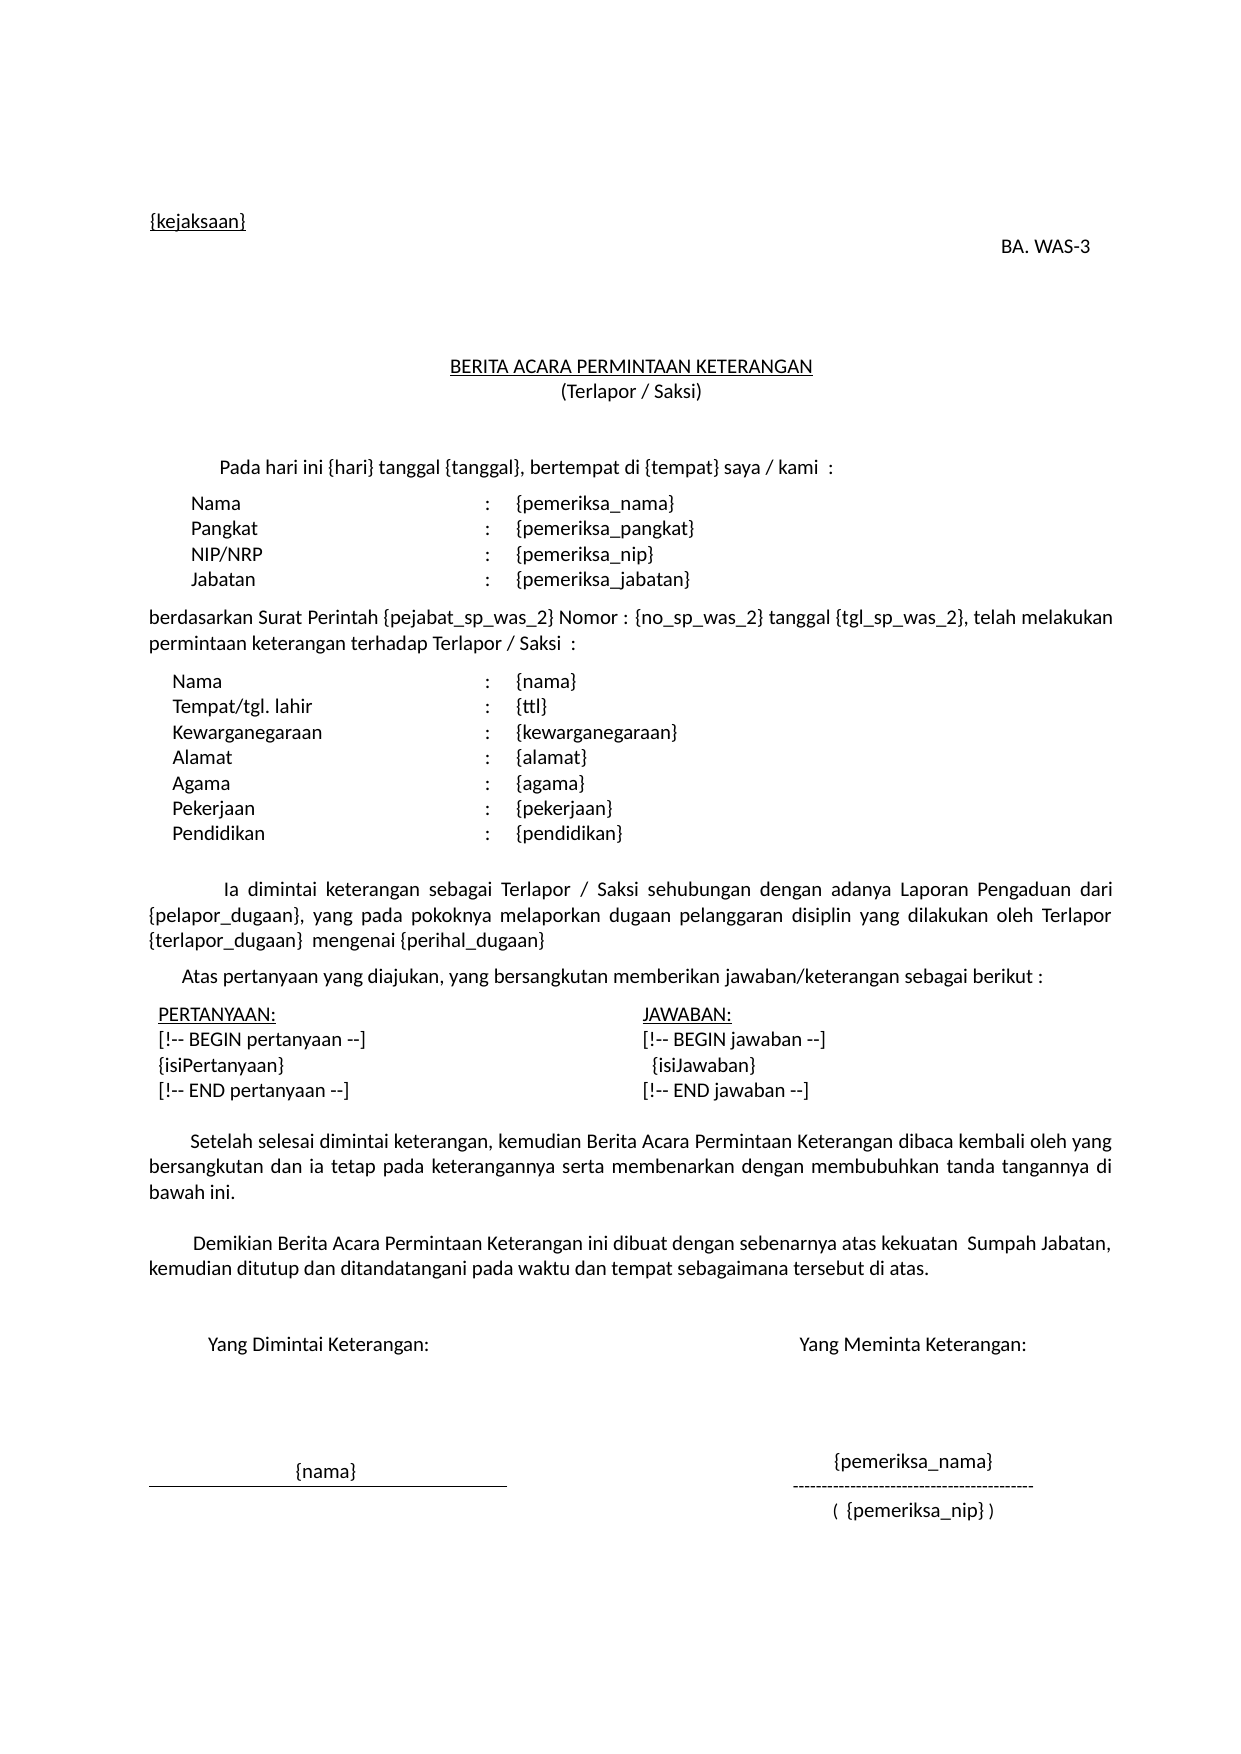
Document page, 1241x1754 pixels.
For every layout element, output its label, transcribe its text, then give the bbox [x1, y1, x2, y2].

table_cell Nama [138, 668, 470, 693]
table_cell : [470, 719, 504, 744]
table_cell {agama} [505, 770, 1125, 795]
table_cell {pendidikan} [505, 821, 1125, 846]
table_cell JAWABAN: [631, 989, 1125, 1026]
text {kejaksaan} [150, 208, 1090, 234]
table_cell PERTANYAAN: [138, 989, 631, 1026]
table_cell berdasarkan Surat Perintah {pejabat_sp_was_2} Nomor : {no_sp_was_2} tanggal {tgl_sp_was_2}, telah melakukan permintaan keterangan terhadap Terlapor / Saksi : [138, 592, 1125, 668]
table_cell {pemeriksa_nama} [505, 490, 1125, 516]
table_cell Kewarganegaraan [138, 719, 470, 744]
table_cell : [470, 541, 504, 566]
table_cell [138, 566, 179, 592]
table_cell [138, 490, 179, 516]
table_cell {kewarganegaraan} [505, 719, 1125, 744]
table_cell {pekerjaan} [505, 795, 1125, 821]
table_cell [!-- BEGIN jawaban --] {isiJawaban} [!-- END jawaban --] [631, 1026, 1125, 1103]
table_cell Yang Meminta Keterangan: {pemeriksa_nama} ------------------------------------------ ( {pemeriksa_nip} ) [667, 1331, 1125, 1522]
table_header [138, 315, 1125, 340]
table_cell Pada hari ini {hari} tanggal {tanggal}, bertempat di {tempat} saya / kami : [138, 455, 1125, 480]
table_cell {pemeriksa_jabatan} [505, 566, 1125, 592]
table_cell [138, 1103, 1125, 1128]
table_cell Agama [138, 770, 470, 795]
table_cell [505, 846, 1125, 856]
table_cell Pekerjaan [138, 795, 470, 821]
table_cell {ttl} [505, 694, 1125, 719]
table_cell : [470, 694, 504, 719]
table_cell : [470, 770, 504, 795]
table_cell (Terlapor / Saksi) [138, 378, 1125, 404]
table_cell [138, 516, 179, 541]
table_cell : [470, 821, 504, 846]
table_cell : [470, 490, 504, 516]
table_cell {nama} [505, 668, 1125, 693]
table_cell Setelah selesai dimintai keterangan, kemudian Berita Acara Permintaan Keterangan dibaca kembali oleh yang bersangkutan dan ia tetap pada keterangannya serta membenarkan dengan membubuhkan tanda tangannya di bawah ini. Demikian Berita Acara Permintaan Keterangan ini dibuat dengan sebenarnya atas kekuatan Sumpah Jabatan, kemudian ditutup dan ditandatangani pada waktu dan tempat sebagaimana tersebut di atas. [138, 1128, 1125, 1331]
table_cell Nama [180, 490, 470, 516]
table_cell [138, 480, 1125, 490]
table_cell Ia dimintai keterangan sebagai Terlapor / Saksi sehubungan dengan adanya Laporan Pengaduan dari {pelapor_dugaan}, yang pada pokoknya melaporkan dugaan pelanggaran disiplin yang dilakukan oleh Terlapor {terlapor_dugaan} mengenai {perihal_dugaan} [138, 856, 1125, 963]
table_cell BERITA ACARA PERMINTAAN KETERANGAN [138, 340, 1125, 378]
table_cell Atas pertanyaan yang diajukan, yang bersangkutan memberikan jawaban/keterangan sebagai berikut : [138, 963, 1125, 988]
table_cell {alamat} [505, 744, 1125, 770]
table_cell [138, 404, 1125, 454]
table_cell : [470, 566, 504, 592]
table_cell {pemeriksa_pangkat} [505, 516, 1125, 541]
table_cell NIP/NRP [180, 541, 470, 566]
table_cell : [470, 744, 504, 770]
table_cell [470, 846, 504, 856]
table_cell : [470, 516, 504, 541]
table_cell [138, 541, 179, 566]
table_cell Pendidikan [138, 821, 470, 846]
table_cell : [470, 668, 504, 693]
table_cell Tempat/tgl. lahir [138, 694, 470, 719]
table_cell Pangkat [180, 516, 470, 541]
table_cell : [470, 795, 504, 821]
table_cell Yang Dimintai Keterangan: {nama} [138, 1331, 519, 1522]
table_cell Alamat [138, 744, 470, 770]
table_cell [138, 846, 470, 856]
table_cell {pemeriksa_nip} [505, 541, 1125, 566]
table_cell Jabatan [180, 566, 470, 592]
table_cell [!-- BEGIN pertanyaan --] {isiPertanyaan} [!-- END pertanyaan --] [138, 1026, 631, 1103]
table_cell [519, 1331, 667, 1522]
text BA. WAS-3 [150, 234, 1090, 259]
